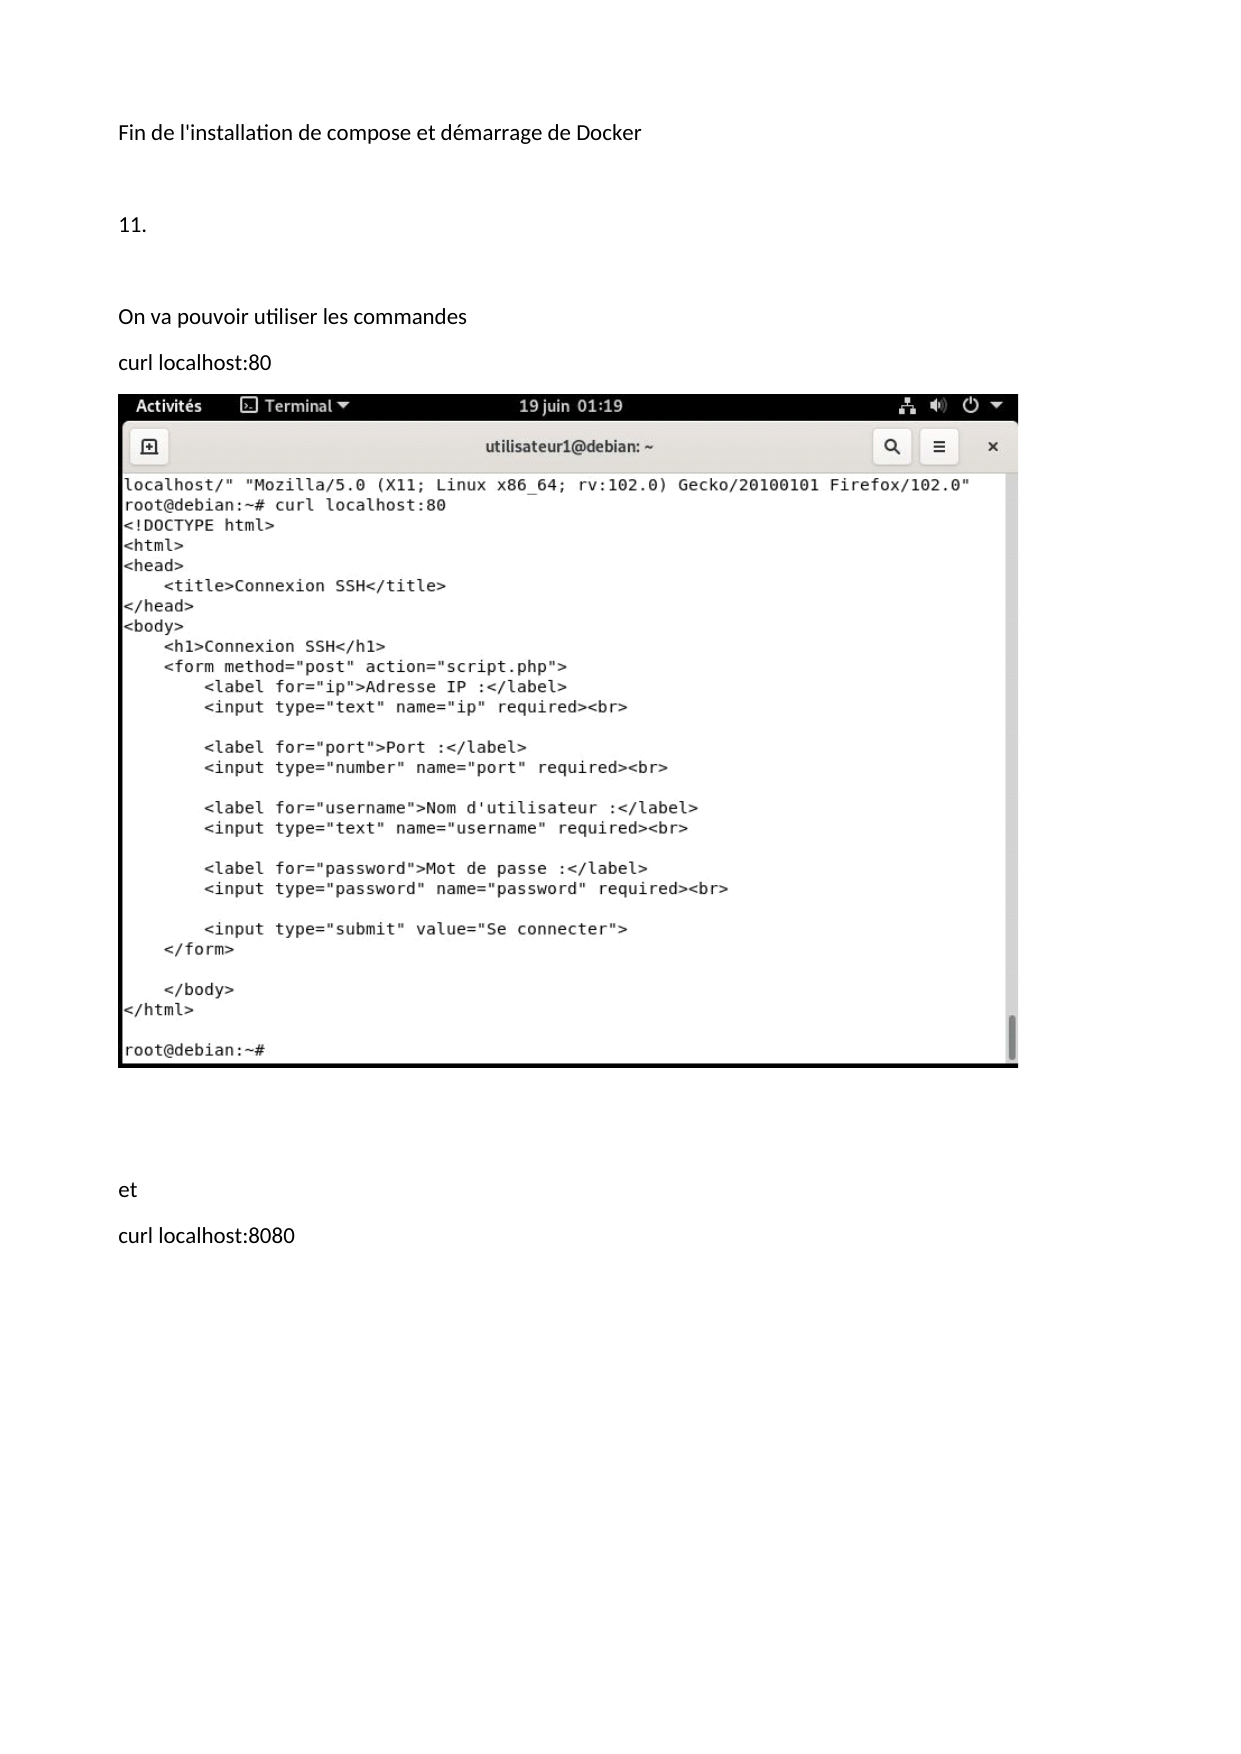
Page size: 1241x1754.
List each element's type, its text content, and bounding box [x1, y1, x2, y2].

text On va pouvoir utiliser les commandes [118, 302, 1122, 330]
text curl localhost:8080 [118, 1221, 1122, 1249]
text curl localhost:80 [118, 348, 1122, 376]
text Fin de l'installation de compose et démarrage de Docker [118, 118, 1122, 146]
text 11. [118, 210, 1122, 238]
text et [118, 1175, 1122, 1203]
